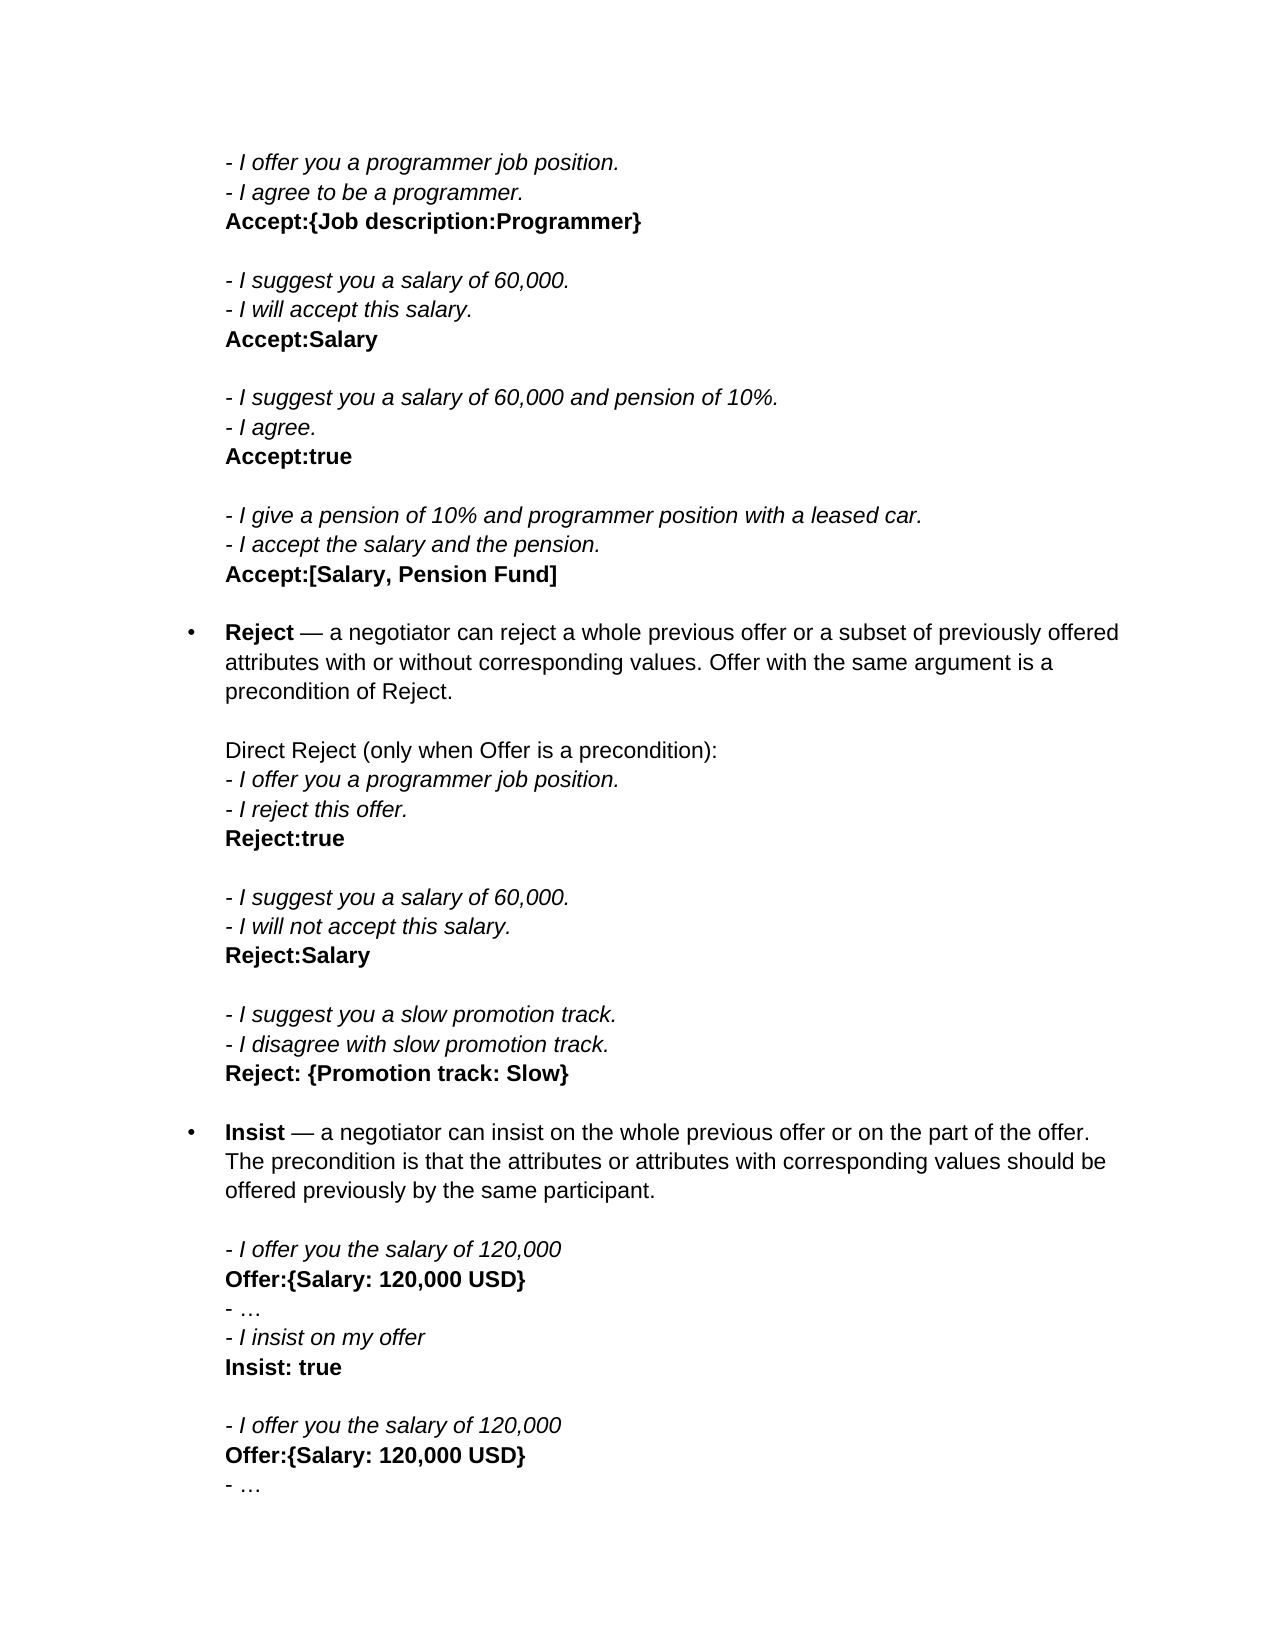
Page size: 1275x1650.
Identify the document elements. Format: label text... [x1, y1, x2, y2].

text - I will accept this salary. [150, 297, 1125, 322]
text - I offer you a programmer job position. [150, 767, 1125, 792]
text - I give a pension of 10% and programmer position with a leased car. [150, 502, 1125, 528]
text - I reject this offer. [150, 796, 1125, 822]
text Offer:{Salary: 120,000 USD} [150, 1266, 1125, 1292]
text Offer:{Salary: 120,000 USD} [150, 1442, 1125, 1468]
text - I offer you a programmer job position. [150, 150, 1125, 176]
text - … [150, 1296, 1125, 1321]
text - … [150, 1472, 1125, 1497]
text Reject:true [150, 826, 1125, 851]
text Accept:Salary [150, 326, 1125, 352]
text - I will not accept this salary. [150, 914, 1125, 939]
text - I suggest you a salary of 60,000. [150, 267, 1125, 293]
text Reject: {Promotion track: Slow} [150, 1061, 1125, 1086]
text - I disagree with slow promotion track. [150, 1031, 1125, 1057]
text - I accept the salary and the pension. [150, 532, 1125, 557]
text Insist: true [150, 1354, 1125, 1380]
text - I insist on my offer [150, 1325, 1125, 1351]
text - I offer you the salary of 120,000 [150, 1237, 1125, 1262]
text Accept:{Job description:Programmer} [150, 209, 1125, 234]
text - I agree to be a programmer. [150, 179, 1125, 205]
list Insist — a negotiator can insist on the whole previous offer or on the part of the offer. The precondition is that the attributes or attributes with corresponding values should be offered previously by the same participant. [187, 1119, 1125, 1204]
text - I offer you the salary of 120,000 [150, 1413, 1125, 1439]
list Reject — a negotiator can reject a whole previous offer or a subset of previously offered attributes with or without corresponding values. Offer with the same argument is a precondition of Reject. [187, 620, 1125, 704]
text - I suggest you a salary of 60,000. [150, 884, 1125, 910]
text - I suggest you a slow promotion track. [150, 1002, 1125, 1027]
text Accept:true [150, 444, 1125, 469]
text Reject:Salary [150, 943, 1125, 969]
text Accept:[Salary, Pension Fund] [150, 561, 1125, 587]
text Direct Reject (only when Offer is a precondition): [150, 737, 1125, 763]
text - I suggest you a salary of 60,000 and pension of 10%. [150, 385, 1125, 411]
text - I agree. [150, 414, 1125, 440]
